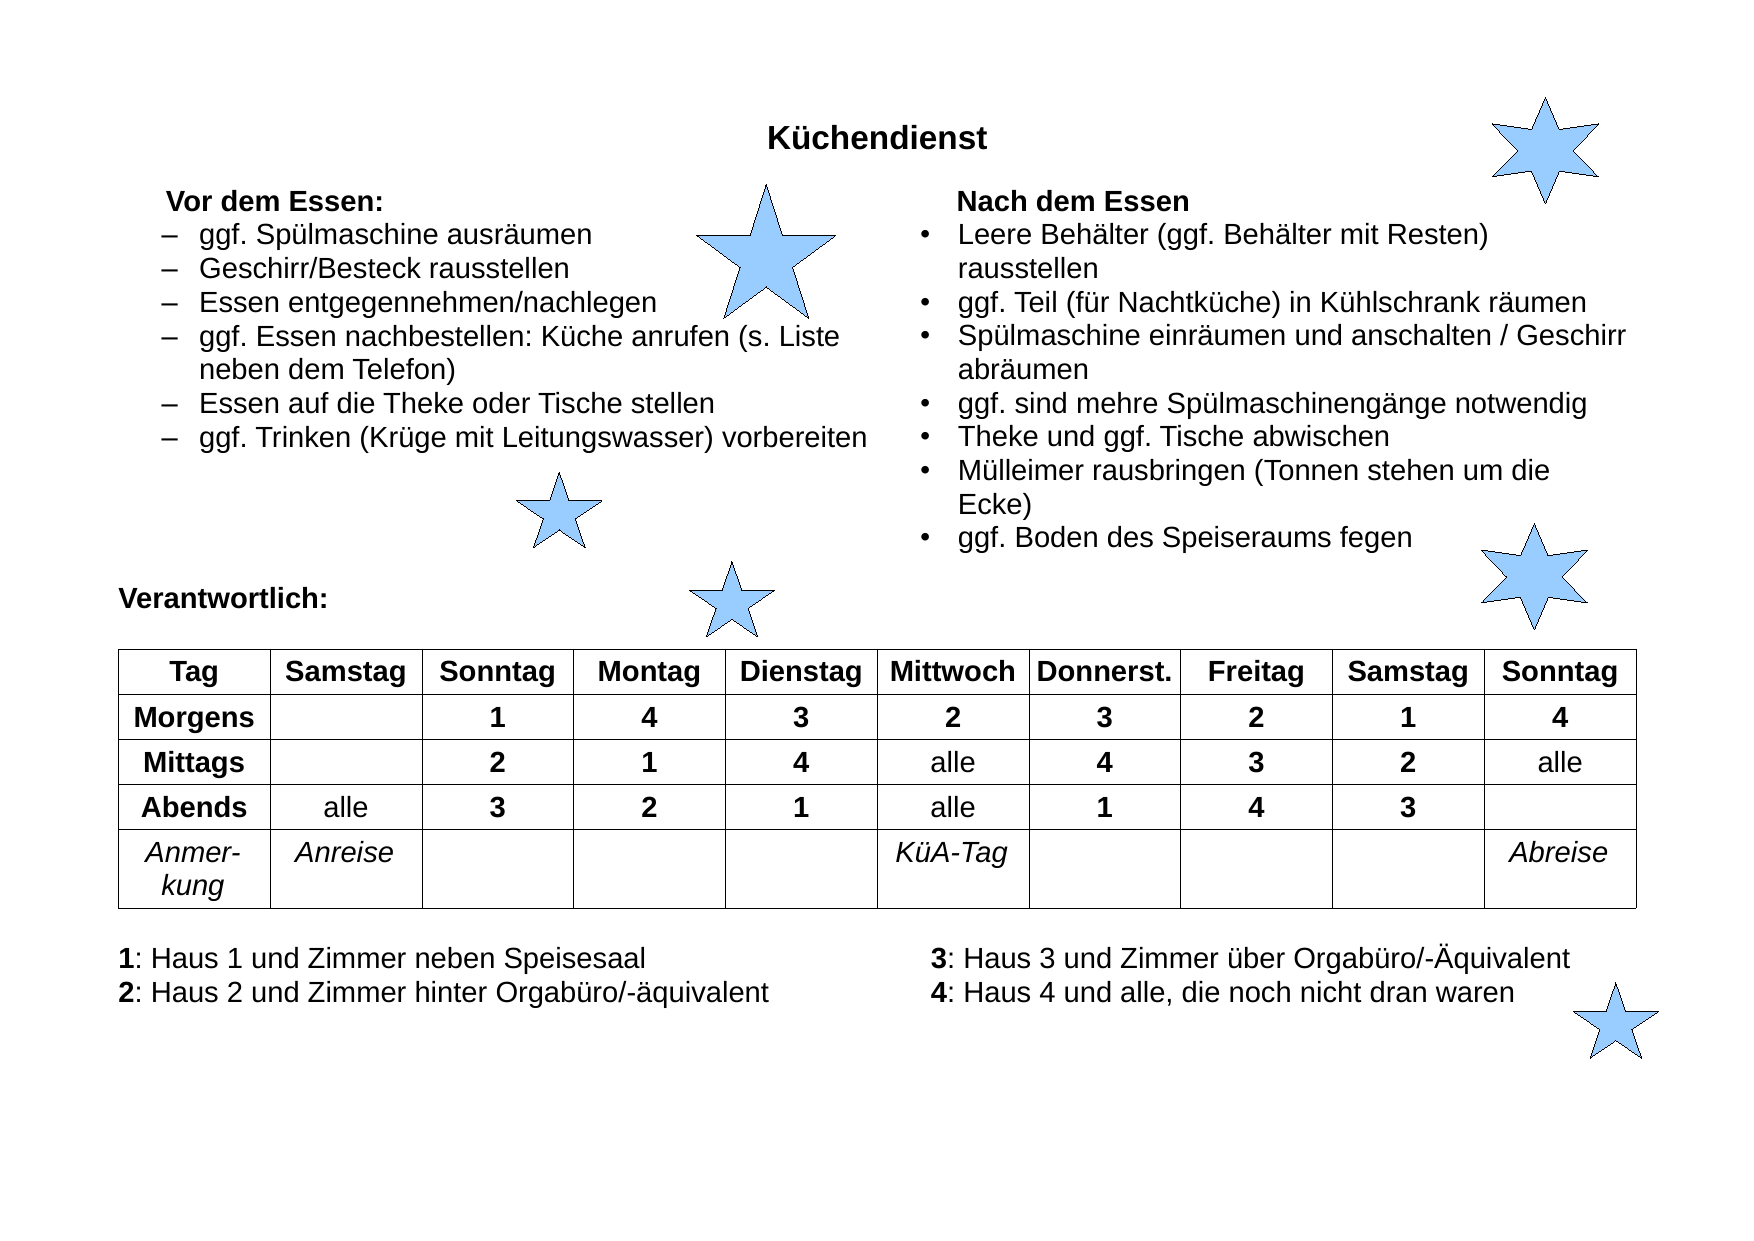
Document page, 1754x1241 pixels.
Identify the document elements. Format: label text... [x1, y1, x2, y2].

table_cell [1333, 830, 1484, 908]
table_header Vor dem Essen: ggf. Spülmaschine ausräumen Geschirr/Besteck rausstellen Essen entgegennehmen/nachlegen ggf. Essen nachbestellen: Küche anrufen (s. Liste neben dem Telefon) Essen auf die Theke oder Tische stellen ggf. Trinken (Krüge mit Leitungswasser) vorbereiten [118, 178, 877, 560]
table_cell alle [878, 740, 1029, 784]
table_cell Mittags [119, 740, 270, 784]
table_cell [1485, 785, 1636, 829]
table_cell Anreise [271, 830, 422, 908]
table_cell [271, 695, 422, 739]
table_header Samstag [271, 650, 422, 694]
table_cell 3 [1333, 785, 1484, 829]
table_cell 4 [574, 695, 725, 739]
table_cell [271, 740, 422, 784]
table_cell 4 [726, 740, 877, 784]
table_cell 4 [1030, 740, 1180, 784]
text [740, 582, 1527, 615]
text Verantwortlich: [118, 582, 724, 615]
table_cell Morgens [119, 695, 270, 739]
table_cell Anmer-kung [119, 830, 270, 908]
table_cell alle [1485, 740, 1636, 784]
table_cell 1 [423, 695, 573, 739]
table_cell 1 [1333, 695, 1484, 739]
table_header Mittwoch [878, 650, 1029, 694]
table_header Freitag [1181, 650, 1332, 694]
table_cell 2 [878, 695, 1029, 739]
table_cell 2 [574, 785, 725, 829]
table_header Samstag [1333, 650, 1484, 694]
table_header Donnerst. [1030, 650, 1180, 694]
table_cell 2 [1181, 695, 1332, 739]
table_cell [423, 830, 573, 908]
table_cell KüA-Tag [878, 830, 1029, 908]
table_cell 4 [1485, 695, 1636, 739]
table_header Sonntag [423, 650, 573, 694]
table_cell 1 [574, 740, 725, 784]
table_cell 3 [726, 695, 877, 739]
table_cell 1 [726, 785, 877, 829]
table_header Sonntag [1485, 650, 1636, 694]
table_header Nach dem Essen Leere Behälter (ggf. Behälter mit Resten) rausstellen ggf. Teil (für Nachtküche) in Kühlschrank räumen Spülmaschine einräumen und anschalten / Geschirr abräumen ggf. sind mehre Spülmaschinengänge notwendig Theke und ggf. Tische abwischen Mülleimer rausbringen (Tonnen stehen um die Ecke) ggf. Boden des Speiseraums fegen [877, 178, 1636, 560]
table_header Tag [119, 650, 270, 694]
text [1555, 118, 1636, 157]
table_cell [726, 830, 877, 908]
table_cell [574, 830, 725, 908]
table_cell 2 [423, 740, 573, 784]
table_cell alle [271, 785, 422, 829]
table_cell 3 [1181, 740, 1332, 784]
text 2: Haus 2 und Zimmer hinter Orgabüro/-äquivalent 4: Haus 4 und alle, die noch nicht dran waren [118, 975, 1636, 1008]
table_cell Abreise [1485, 830, 1636, 908]
table_cell 1 [1030, 785, 1180, 829]
table_header Montag [574, 650, 725, 694]
table_cell [1030, 830, 1180, 908]
table_cell alle [878, 785, 1029, 829]
table_header Dienstag [726, 650, 877, 694]
table_cell 2 [1333, 740, 1484, 784]
table_cell [1181, 830, 1332, 908]
table_cell 4 [1181, 785, 1332, 829]
text Küchendienst [118, 118, 1535, 157]
table_cell Abends [119, 785, 270, 829]
text [1542, 582, 1636, 615]
text 1: Haus 1 und Zimmer neben Speisesaal 3: Haus 3 und Zimmer über Orgabüro/-Äquivalent [118, 941, 1636, 975]
table_cell 3 [1030, 695, 1180, 739]
table_cell 3 [423, 785, 573, 829]
